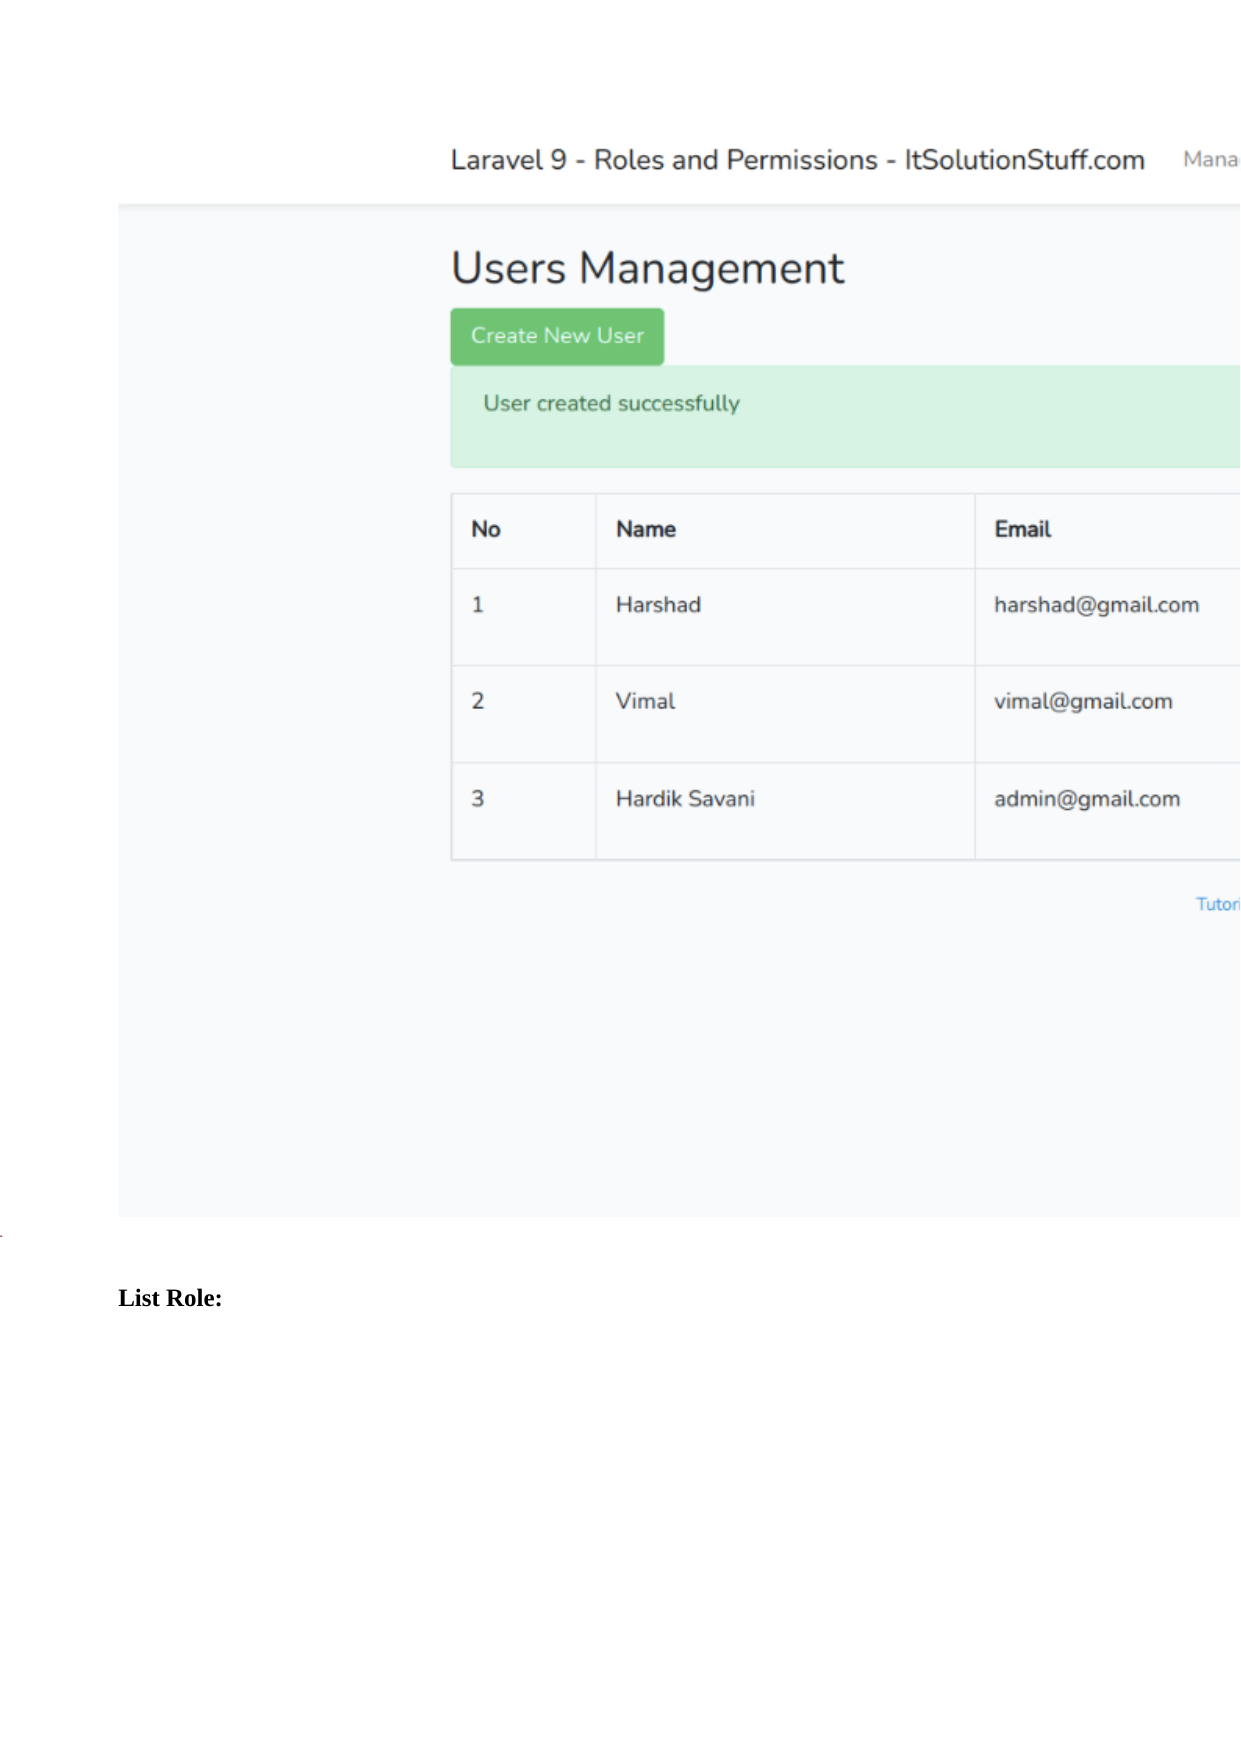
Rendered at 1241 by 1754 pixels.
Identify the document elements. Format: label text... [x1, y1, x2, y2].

text List Role: [118, 1283, 1122, 1312]
picture [118, 118, 1241, 1217]
